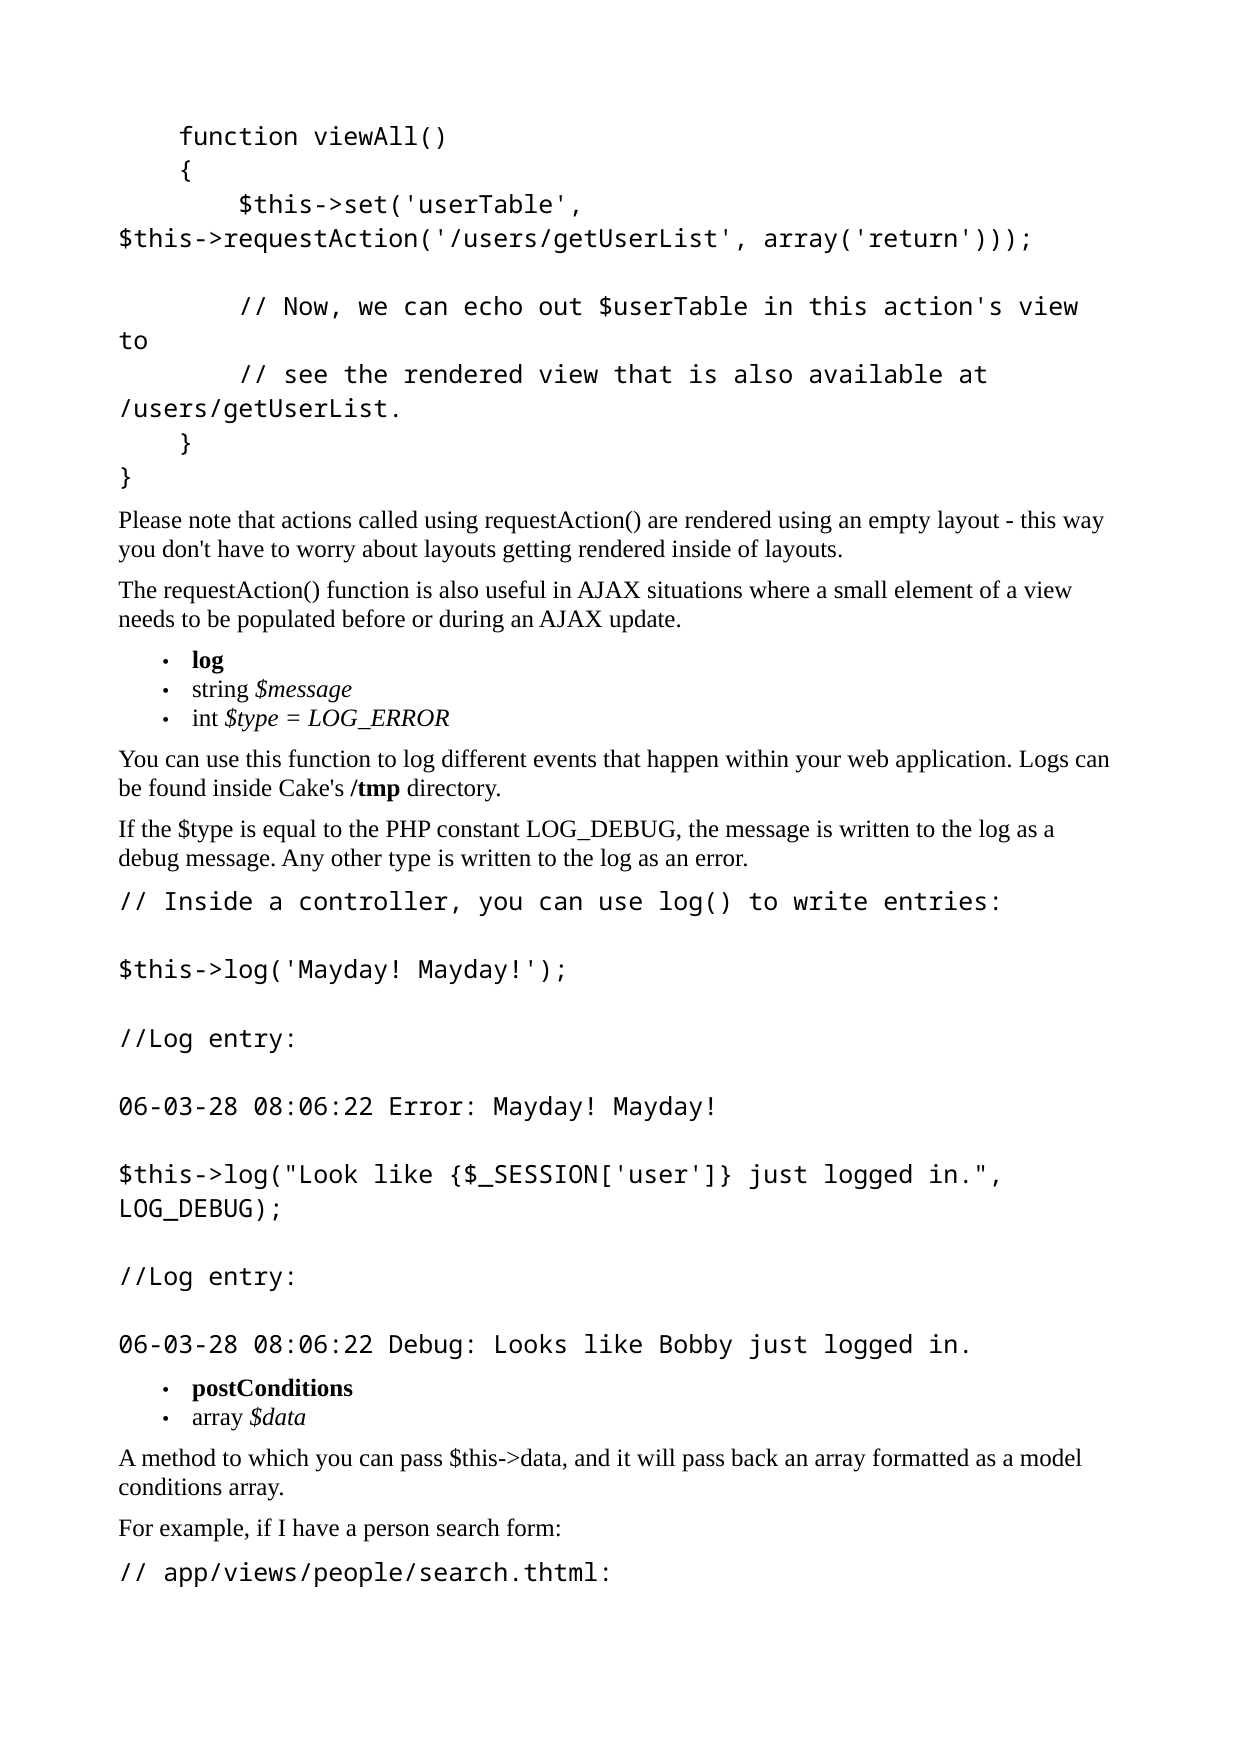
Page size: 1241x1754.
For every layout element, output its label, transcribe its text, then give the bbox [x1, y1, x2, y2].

list int $type = LOG_ERROR [162, 703, 1122, 732]
text If the $type is equal to the PHP constant LOG_DEBUG, the message is written to the log as a debug message. Any other type is written to the log as an error. [118, 814, 1122, 872]
text // app/views/people/search.thtml: [118, 1555, 1122, 1623]
list array $data [162, 1402, 1122, 1431]
text You can use this function to log different events that happen within your web application. Logs can be found inside Cake's /tmp directory. [118, 744, 1122, 802]
list log [162, 645, 1122, 674]
text // Inside a controller, you can use log() to write entries: $this->log('Mayday! Mayday!'); //Log entry: 06-03-28 08:06:22 Error: Mayday! Mayday! $this->log("Look like {$_SESSION['user']} just logged in.", LOG_DEBUG); //Log entry: 06-03-28 08:06:22 Debug: Looks like Bobby just logged in. [118, 884, 1122, 1361]
text A method to which you can pass $this->data, and it will pass back an array formatted as a model conditions array. [118, 1443, 1122, 1501]
text The requestAction() function is also useful in AJAX situations where a small element of a view needs to be populated before or during an AJAX update. [118, 575, 1122, 633]
text Please note that actions called using requestAction() are rendered using an empty layout - this way you don't have to worry about layouts getting rendered inside of layouts. [118, 505, 1122, 563]
list string $message [162, 674, 1122, 703]
text function viewAll() { $this->set('userTable', $this->requestAction('/users/getUserList', array('return'))); // Now, we can echo out $userTable in this action's view to // see the rendered view that is also available at /users/getUserList. } } [118, 118, 1122, 493]
text For example, if I have a person search form: [118, 1513, 1122, 1542]
list postConditions [162, 1373, 1122, 1402]
